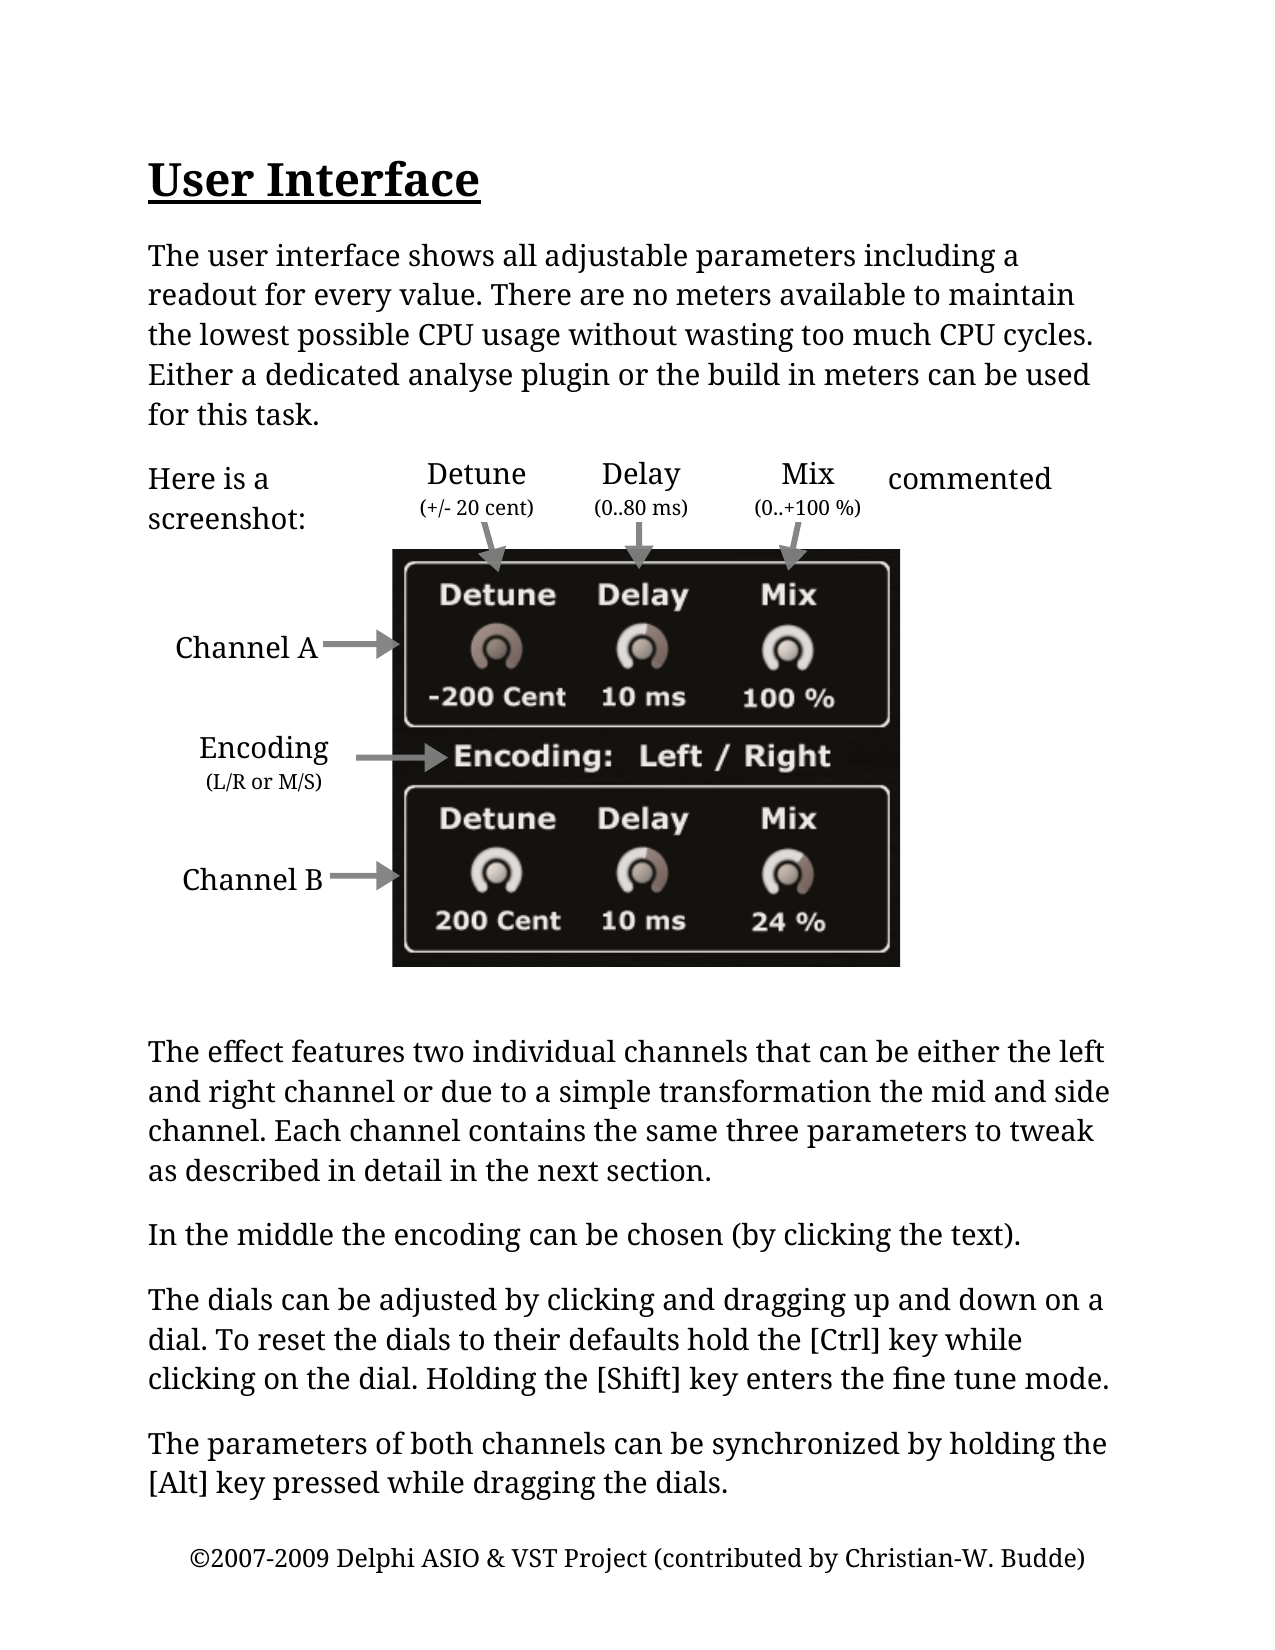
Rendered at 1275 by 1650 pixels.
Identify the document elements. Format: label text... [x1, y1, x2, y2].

text Mix (0..+100 %) [728, 454, 888, 522]
text In the middle the encoding can be chosen (by clicking the text). [148, 1215, 1127, 1254]
text Here is a commented screenshot: [148, 458, 485, 538]
text Here is a commented screenshot: [643, 458, 795, 538]
text Here is a commented screenshot: [488, 458, 636, 538]
text The dials can be adjusted by clicking and dragging up and down on a dial. To reset the dials to their defaults hold the [Ctrl] key while clicking on the dial. Holding the [Shift] key enters the fine tune mode. [148, 1279, 1127, 1398]
text Detune (+/- 20 cent) [411, 454, 542, 522]
text The user interface shows all adjustable parameters including a readout for every value. There are no meters available to maintain the lowest possible CPU usage without wasting too much CPU cycles. Either a dedicated analyse plugin or the build in meters can be used for this task. [148, 235, 1127, 433]
picture [392, 549, 901, 967]
text Delay (0..80 ms) [576, 454, 706, 522]
text The parameters of both channels can be synchronized by holding the [Alt] key pressed while dragging the dials. [148, 1423, 1127, 1502]
text Encoding (L/R or M/S) [172, 727, 356, 796]
text The effect features two individual channels that can be either the left and right channel or due to a simple transformation the mid and side channel. Each channel contains the same three parameters to tweak as described in detail in the next section. [148, 1031, 1127, 1190]
subtitle User Interface [148, 148, 1127, 210]
text Channel A [169, 628, 323, 667]
text Here is a commented screenshot: [799, 458, 1127, 538]
text Channel B [176, 859, 330, 899]
